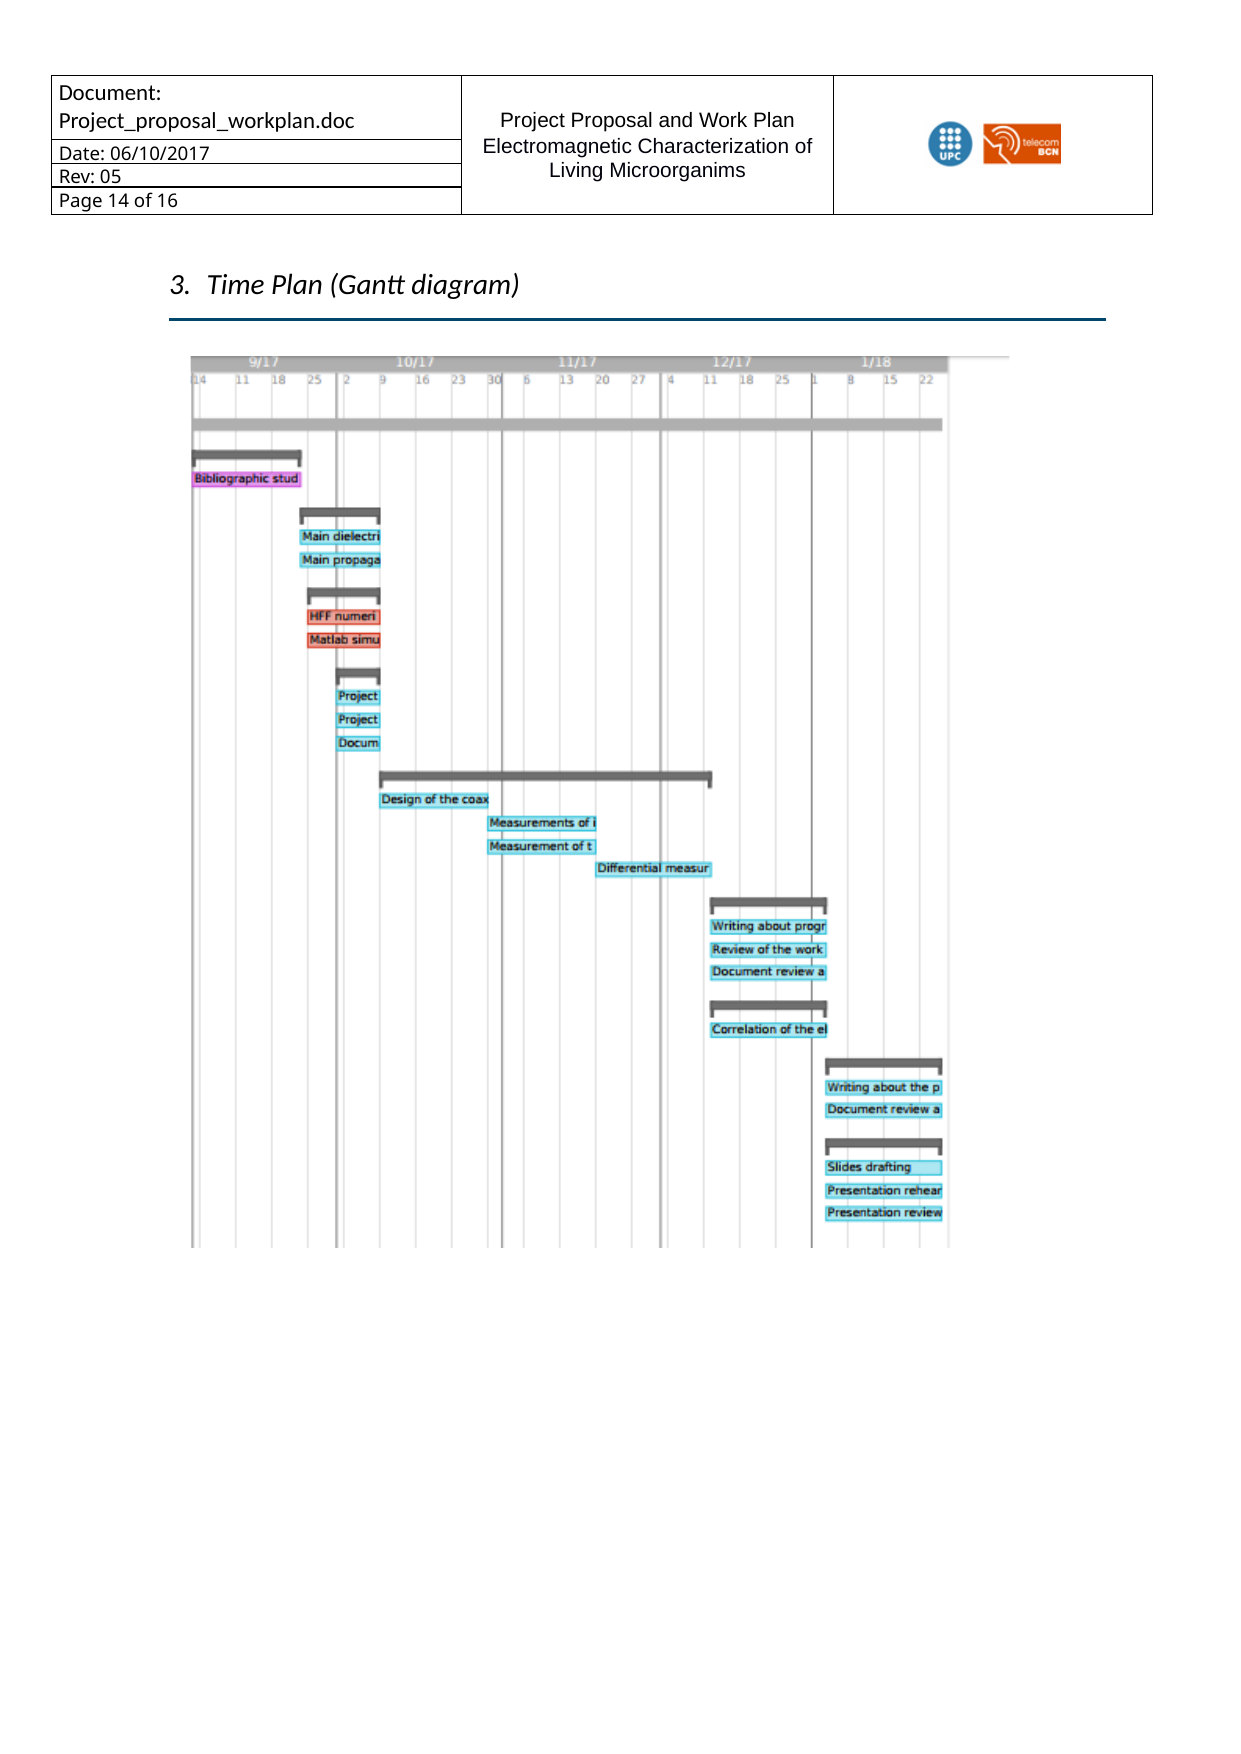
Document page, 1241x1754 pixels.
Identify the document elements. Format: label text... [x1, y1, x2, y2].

picture [190, 356, 1010, 1248]
picture [925, 120, 1061, 168]
subtitle Time Plan (Gantt diagram) [169, 266, 1106, 318]
